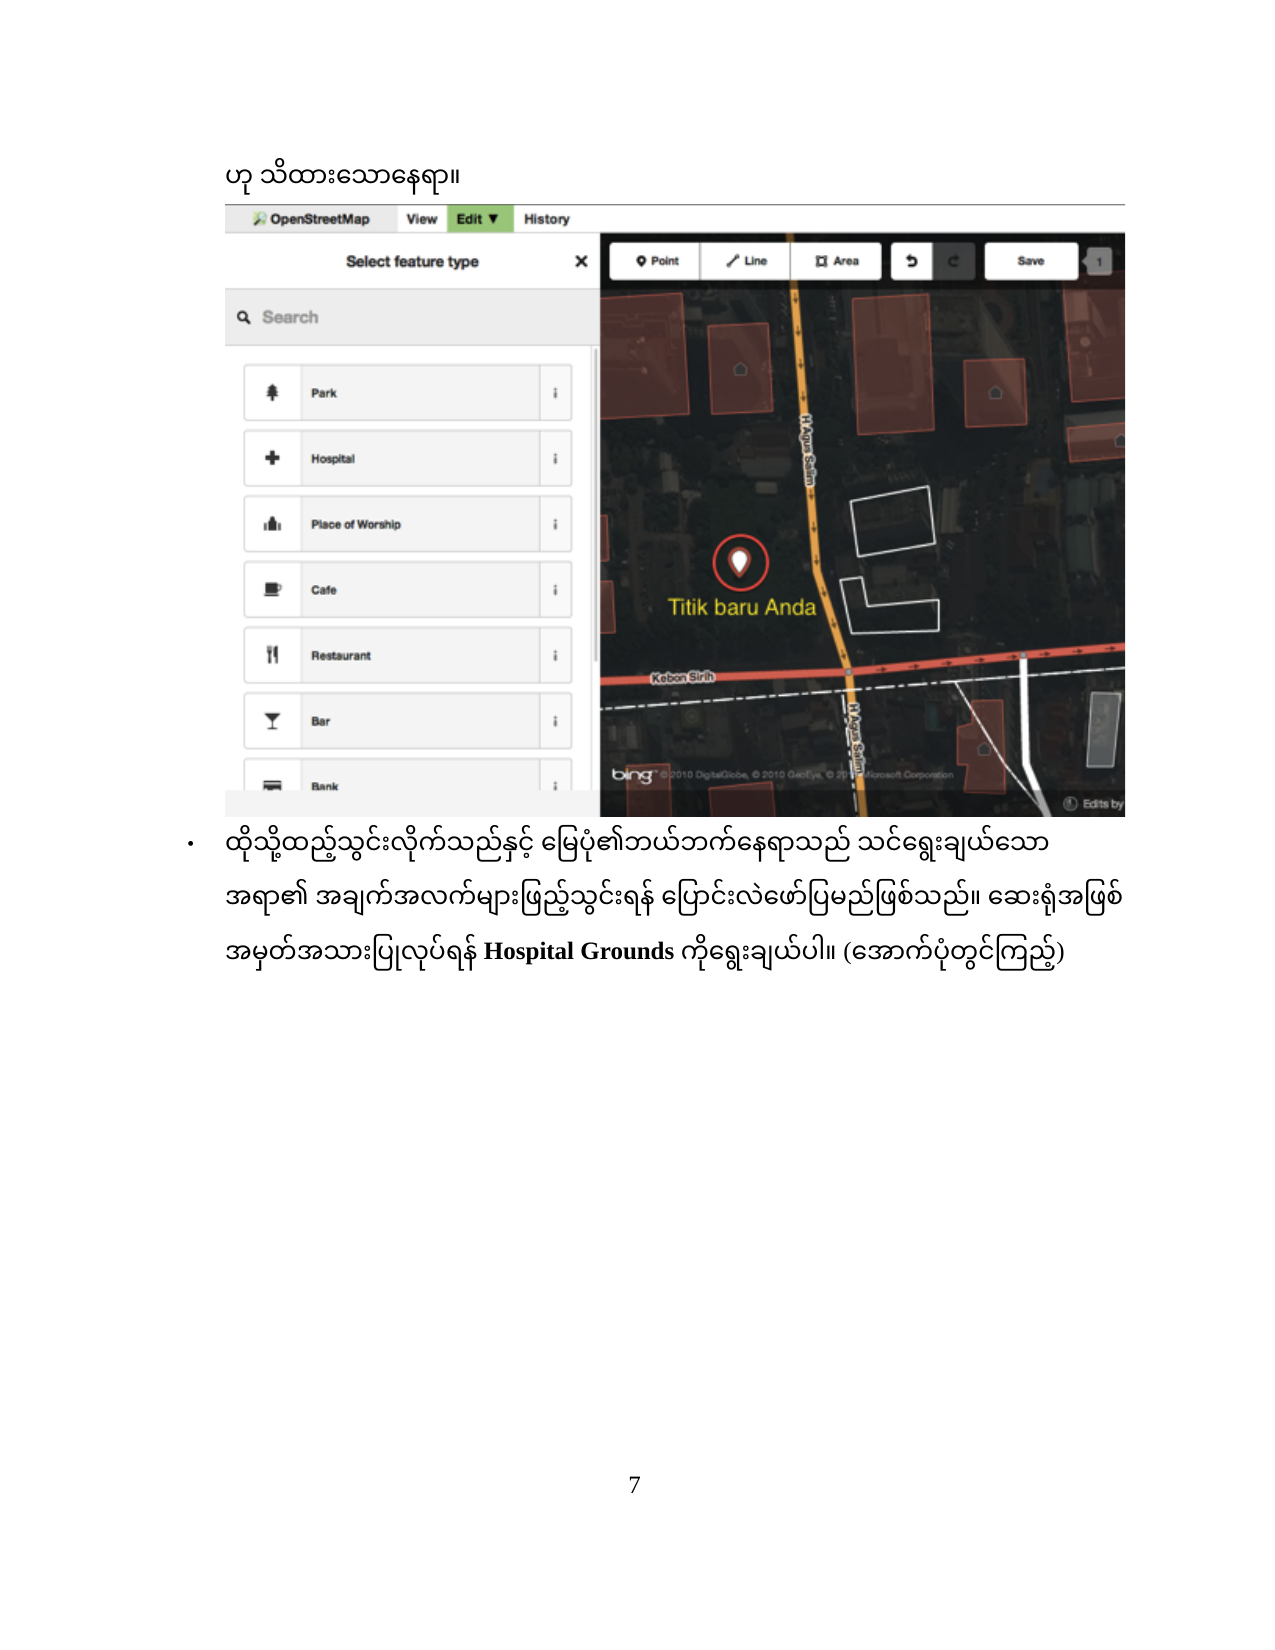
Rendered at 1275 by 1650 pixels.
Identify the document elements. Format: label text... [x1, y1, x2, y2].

picture [225, 204, 1125, 817]
list ထိုသို့ထည့်သွင်းလိုက်သည်နှင့် မြေပုံ၏ဘယ်ဘက်နေရာသည် သင်ရွေးချယ်သောအရာ၏ အချက်အလက်များဖြည့်သွင်းရန် ပြောင်းလဲဖော်ပြမည်ဖြစ်သည်။ ဆေးရုံအဖြစ်အမှတ်အသားပြုလုပ်ရန် Hospital Grounds ကိုရွေးချယ်ပါ။ (အောက်ပုံတွင်ကြည့်) [187, 817, 1125, 981]
list ဟု သိထားသောနေရာ။ [187, 150, 1125, 817]
